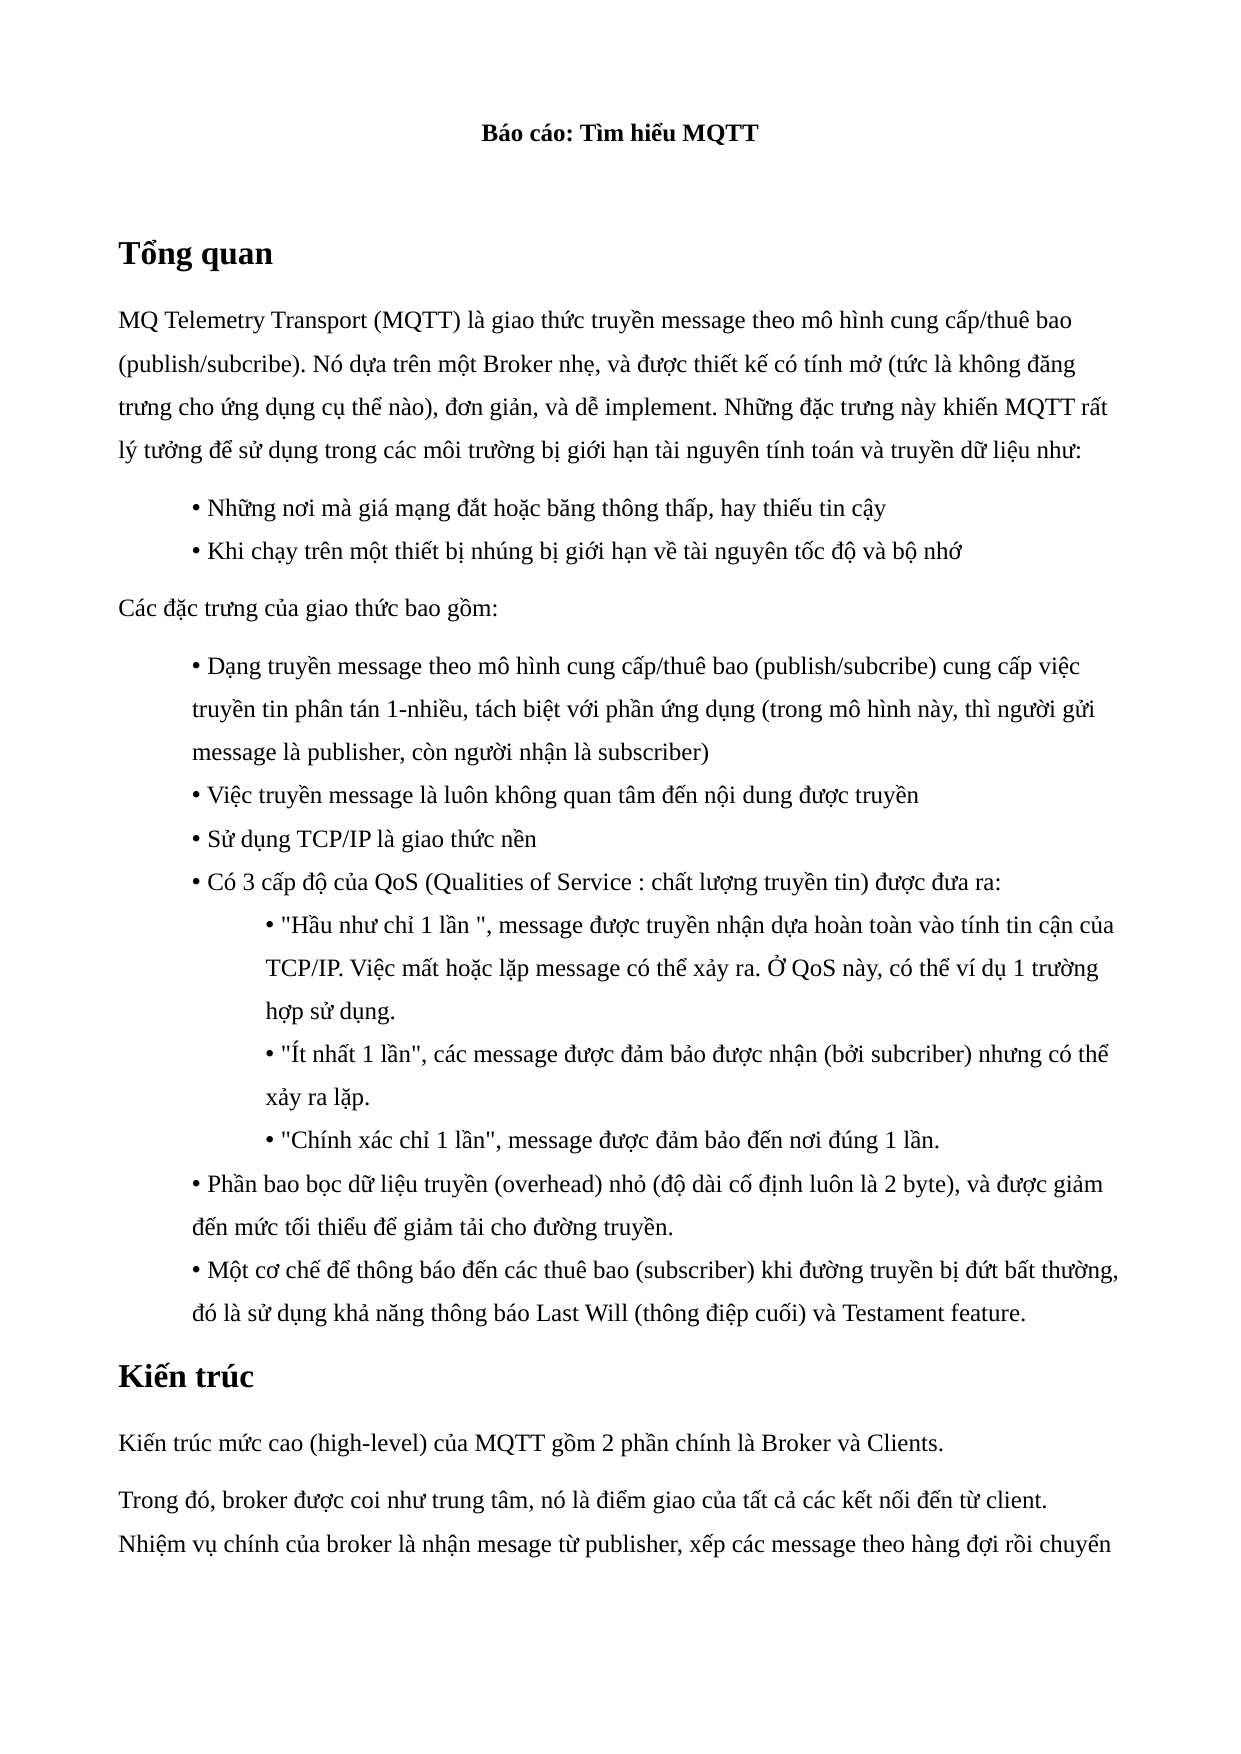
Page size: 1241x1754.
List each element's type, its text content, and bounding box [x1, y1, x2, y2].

text Kiến trúc mức cao (high-level) của MQTT gồm 2 phần chính là Broker và Clients. [118, 1428, 1122, 1457]
list Dạng truyền message theo mô hình cung cấp/thuê bao (publish/subcribe) cung cấp việc truyền tin phân tán 1-nhiều, tách biệt với phần ứng dụng (trong mô hình này, thì người gửi message là publisher, còn người nhận là subscriber) [118, 651, 1122, 766]
text MQ Telemetry Transport (MQTT) là giao thức truyền message theo mô hình cung cấp/thuê bao (publish/subcribe). Nó dựa trên một Broker nhẹ, và được thiết kế có tính mở (tức là không đăng trưng cho ứng dụng cụ thể nào), đơn giản, và dễ implement. Những đặc trưng này khiến MQTT rất lý tưởng để sử dụng trong các môi trường bị giới hạn tài nguyên tính toán và truyền dữ liệu như: [118, 306, 1122, 464]
list Có 3 cấp độ của QoS (Qualities of Service : chất lượng truyền tin) được đưa ra: [118, 867, 1122, 896]
text Tổng quan [118, 233, 1122, 272]
text Trong đó, broker được coi như trung tâm, nó là điểm giao của tất cả các kết nối đến từ client. Nhiệm vụ chính của broker là nhận mesage từ publisher, xếp các message theo hàng đợi rồi chuyển [118, 1486, 1122, 1557]
list Một cơ chế để thông báo đến các thuê bao (subscriber) khi đường truyền bị đứt bất thường, đó là sử dụng khả năng thông báo Last Will (thông điệp cuối) và Testament feature. [118, 1255, 1122, 1327]
list Những nơi mà giá mạng đắt hoặc băng thông thấp, hay thiếu tin cậy [118, 493, 1122, 521]
list Việc truyền message là luôn không quan tâm đến nội dung được truyền [118, 781, 1122, 809]
list Khi chạy trên một thiết bị nhúng bị giới hạn về tài nguyên tốc độ và bộ nhớ [118, 536, 1122, 564]
text Báo cáo: Tìm hiểu MQTT [118, 118, 1122, 147]
list "Ít nhất 1 lần", các message được đảm bảo được nhận (bởi subcriber) nhưng có thể xảy ra lặp. [118, 1039, 1122, 1111]
list "Chính xác chỉ 1 lần", message được đảm bảo đến nơi đúng 1 lần. [118, 1126, 1122, 1154]
list "Hầu như chỉ 1 lần ", message được truyền nhận dựa hoàn toàn vào tính tin cận của TCP/IP. Việc mất hoặc lặp message có thể xảy ra. Ở QoS này, có thể ví dụ 1 trường hợp sử dụng. [118, 910, 1122, 1025]
list Sử dụng TCP/IP là giao thức nền [118, 824, 1122, 852]
text Các đặc trưng của giao thức bao gồm: [118, 593, 1122, 622]
text Kiến trúc [118, 1356, 1122, 1394]
list Phần bao bọc dữ liệu truyền (overhead) nhỏ (độ dài cố định luôn là 2 byte), và được giảm đến mức tối thiểu để giảm tải cho đường truyền. [118, 1169, 1122, 1241]
